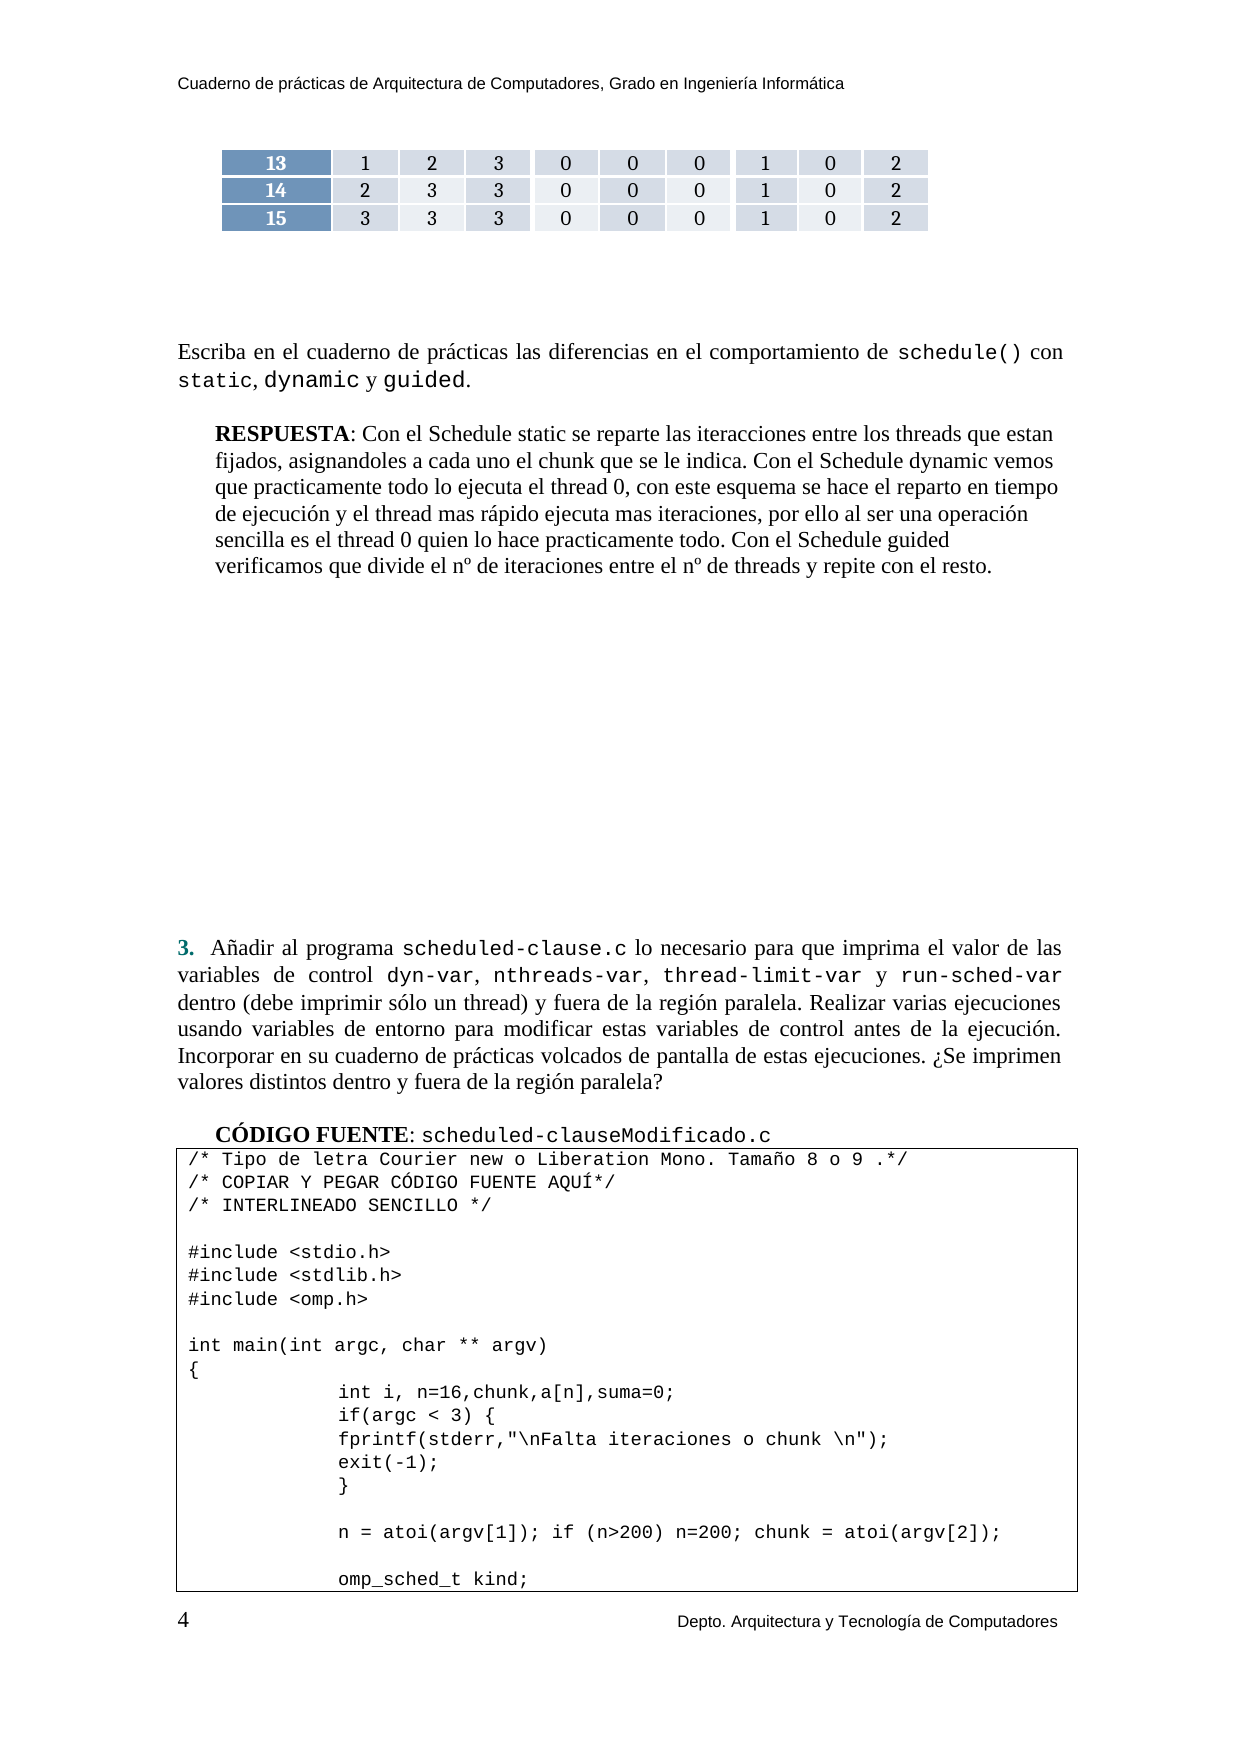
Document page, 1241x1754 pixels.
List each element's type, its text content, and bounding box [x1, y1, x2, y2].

list 3. Añadir al programa scheduled-clause.c lo necesario para que imprima el valor de las variables de control dyn-var, nthreads-var, thread-limit-var y run-sched-var dentro (debe imprimir sólo un thread) y fuera de la región paralela. Realizar varias ejecuciones usando variables de entorno para modificar estas variables de control antes de la ejecución. Incorporar en su cuaderno de prácticas volcados de pantalla de estas ejecuciones. ¿Se imprimen valores distintos dentro y fuera de la región paralela? [177, 934, 1063, 1094]
table_cell 2 [864, 205, 928, 231]
table_cell 0 [799, 205, 861, 231]
table_cell 13 [222, 150, 331, 175]
table_cell 1 [333, 150, 398, 175]
table_cell 3 [466, 205, 530, 231]
table_cell 0 [535, 150, 598, 175]
table_cell 0 [600, 178, 665, 203]
table_cell 14 [222, 178, 331, 203]
table_cell 2 [333, 178, 398, 203]
table_cell 2 [864, 150, 928, 175]
table_cell 2 [864, 178, 928, 203]
table_cell 3 [400, 178, 464, 203]
text CÓDIGO FUENTE: scheduled-clauseModificado.c [215, 1121, 1063, 1148]
table_cell 0 [535, 178, 598, 203]
table_cell 3 [466, 178, 530, 203]
table_cell 1 [736, 178, 797, 203]
table_header /* Tipo de letra Courier new o Liberation Mono. Tamaño 8 o 9 .*/ /* COPIAR Y PEGAR CÓDIGO FUENTE AQUÍ*/ /* INTERLINEADO SENCILLO */ #include <stdio.h> #include <stdlib.h> #include <omp.h> int main(int argc, char ** argv) { int i, n=16,chunk,a[n],suma=0; if(argc < 3) { fprintf(stderr,"\nFalta iteraciones o chunk \n"); exit(-1); } n = atoi(argv[1]); if (n>200) n=200; chunk = atoi(argv[2]); omp_sched_t kind; [177, 1149, 1077, 1591]
list Escriba en el cuaderno de prácticas las diferencias en el comportamiento de schedule() con static, dynamic y guided. [177, 338, 1063, 394]
table_cell 0 [535, 205, 598, 231]
table_cell 0 [667, 150, 730, 175]
table_cell 1 [736, 150, 797, 175]
table_cell 0 [799, 150, 861, 175]
table_cell 3 [466, 150, 530, 175]
table_cell 0 [600, 150, 665, 175]
text RESPUESTA: Con el Schedule static se reparte las iteracciones entre los threads que estan fijados, asignandoles a cada uno el chunk que se le indica. Con el Schedule dynamic vemos que practicamente todo lo ejecuta el thread 0, con este esquema se hace el reparto en tiempo de ejecución y el thread mas rápido ejecuta mas iteraciones, por ello al ser una operación sencilla es el thread 0 quien lo hace practicamente todo. Con el Schedule guided verificamos que divide el nº de iteraciones entre el nº de threads y repite con el resto. [215, 421, 1063, 579]
table_cell 3 [333, 205, 398, 231]
table_cell 3 [400, 205, 464, 231]
table_cell 0 [667, 178, 730, 203]
table_cell 0 [600, 205, 665, 231]
table_cell 1 [736, 205, 797, 231]
table_cell 15 [222, 205, 331, 231]
table_cell 0 [799, 178, 861, 203]
table_cell 2 [400, 150, 464, 175]
table_cell 0 [667, 205, 730, 231]
